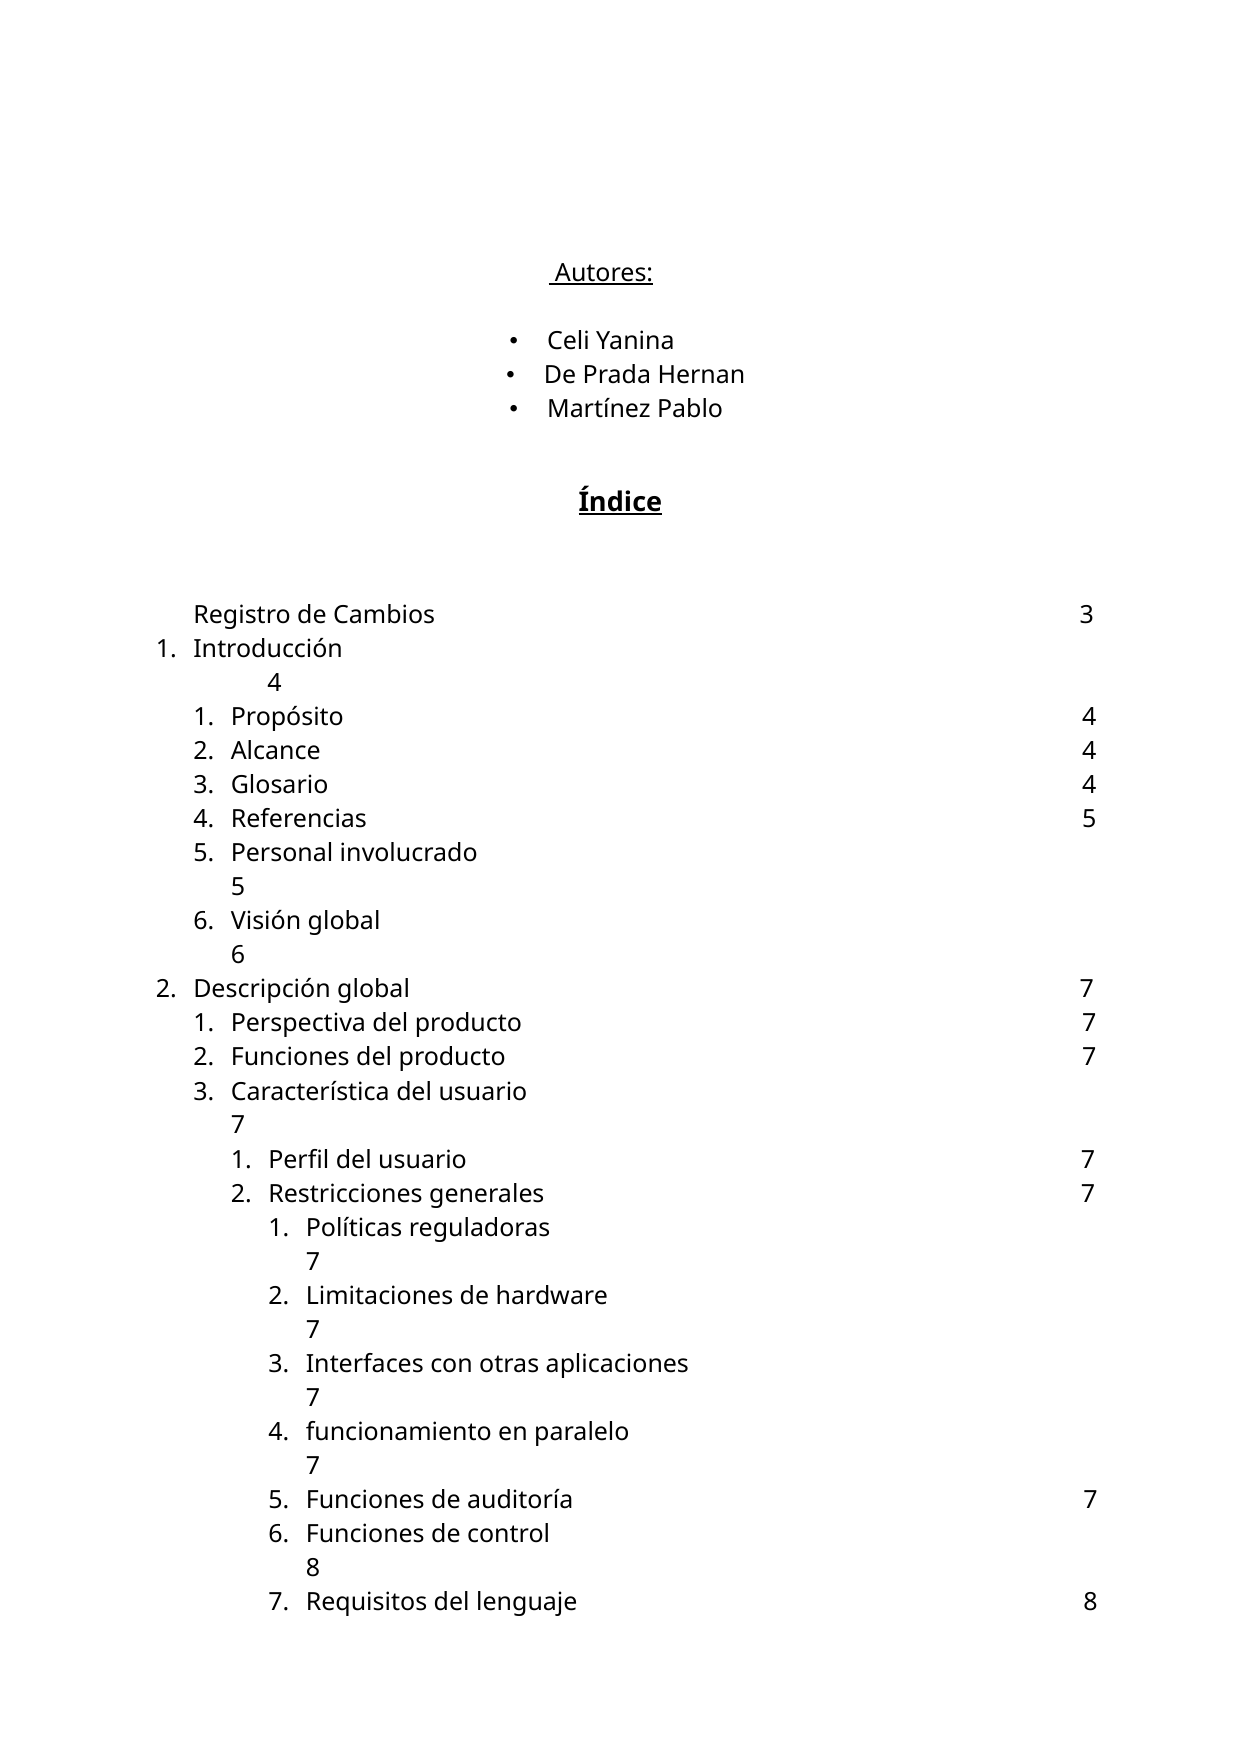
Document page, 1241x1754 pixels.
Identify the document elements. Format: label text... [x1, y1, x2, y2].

list Políticas reguladoras 7 [268, 1209, 1122, 1277]
list Referencias 5 [193, 801, 1122, 835]
list Perspectiva del producto 7 [193, 1005, 1122, 1039]
list Funciones del producto 7 [193, 1039, 1122, 1073]
list Visión global 6 [193, 903, 1122, 971]
list Descripción global 7 [156, 971, 1122, 1005]
list Funciones de control 8 [268, 1516, 1122, 1584]
list Personal involucrado 5 [193, 835, 1122, 903]
list De Prada Hernan [156, 357, 1122, 391]
list Propósito 4 [193, 698, 1122, 732]
list Limitaciones de hardware 7 [268, 1277, 1122, 1346]
list Funciones de auditoría 7 [268, 1482, 1122, 1516]
list Introducción 4 [156, 630, 1122, 698]
list Celi Yanina [156, 322, 1122, 357]
list Característica del usuario 7 [193, 1073, 1122, 1141]
text Autores: [118, 254, 1122, 288]
text Registro de Cambios 3 [193, 596, 1122, 630]
list Alcance 4 [193, 732, 1122, 767]
list Restricciones generales 7 [231, 1175, 1122, 1209]
list Interfaces con otras aplicaciones 7 [268, 1346, 1122, 1414]
text Índice [118, 482, 1122, 519]
list funcionamiento en paralelo 7 [268, 1414, 1122, 1482]
list Perfil del usuario 7 [231, 1141, 1122, 1175]
list Glosario 4 [193, 767, 1122, 801]
list Martínez Pablo [156, 391, 1122, 425]
list Requisitos del lenguaje 8 [268, 1584, 1122, 1618]
